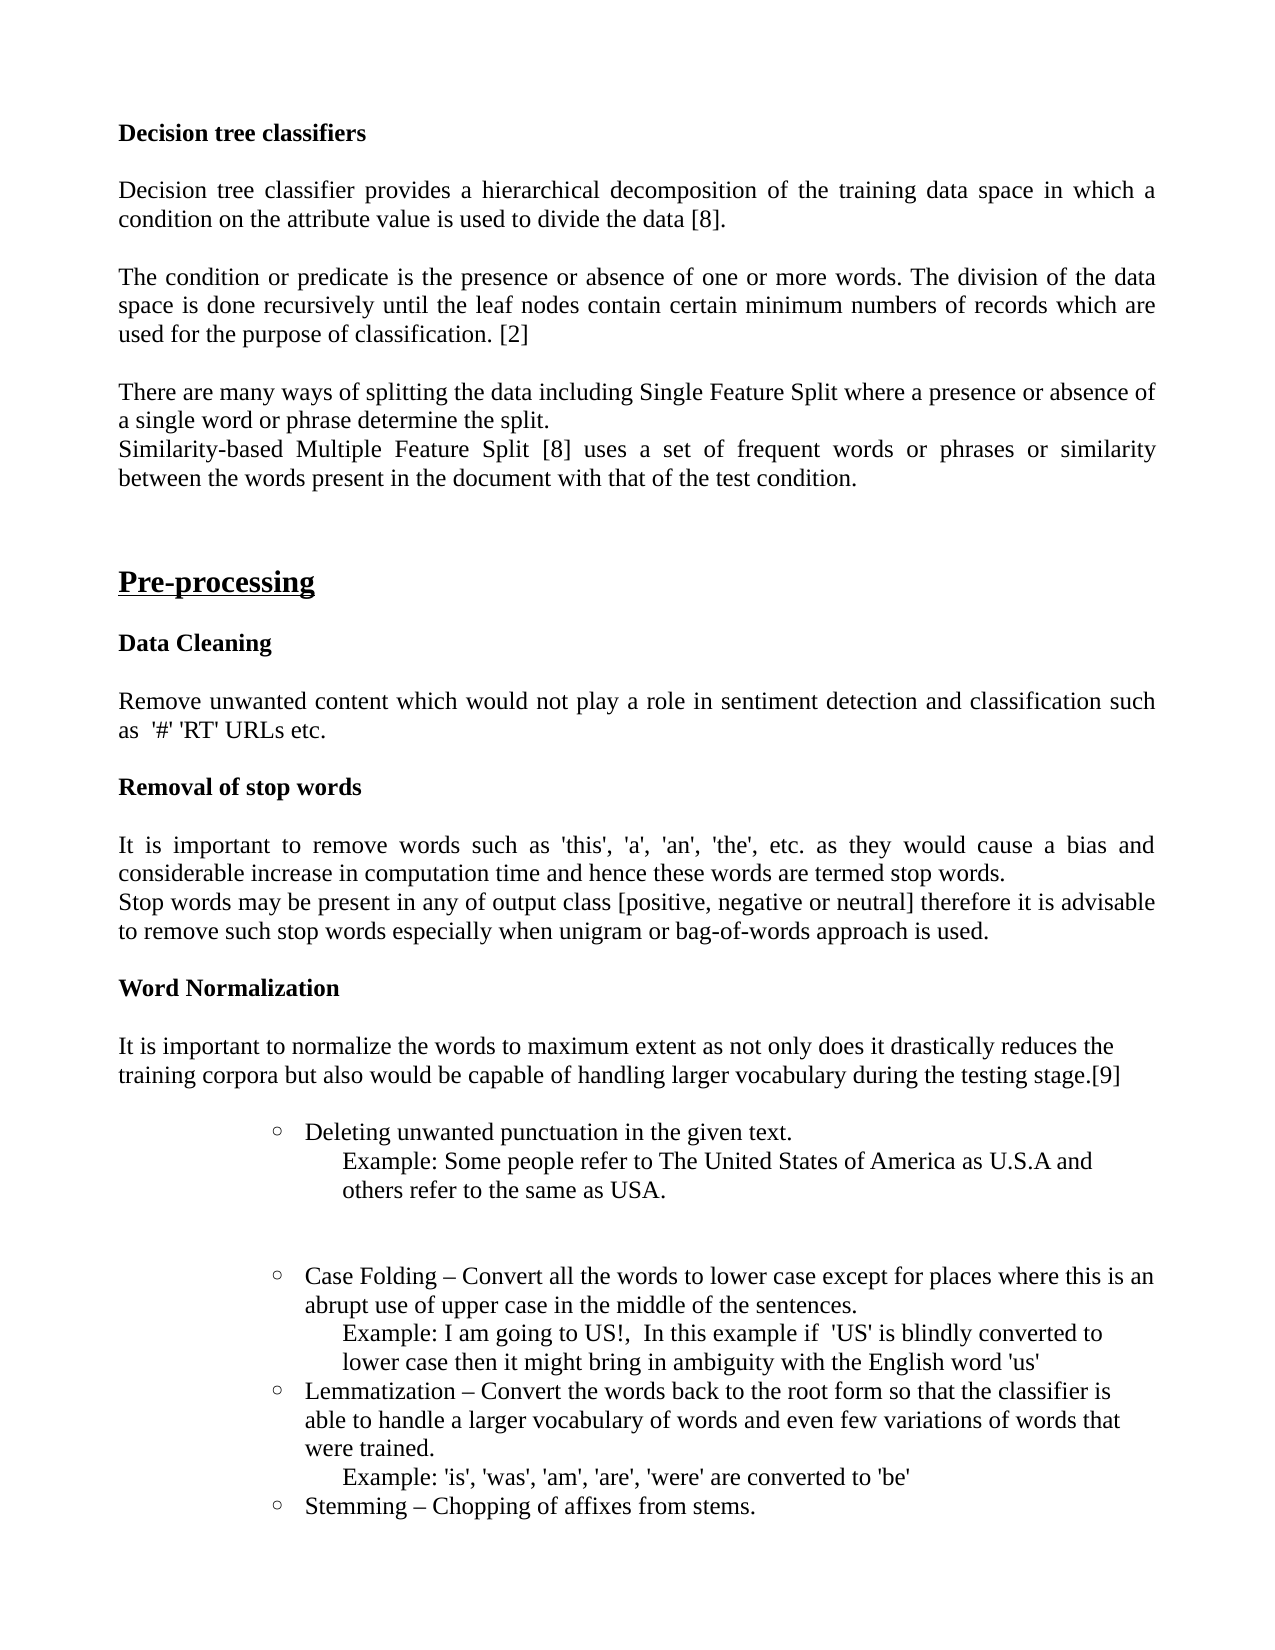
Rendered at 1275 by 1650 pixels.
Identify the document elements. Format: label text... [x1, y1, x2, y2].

text Removal of stop words [118, 772, 1157, 801]
list Example: 'is', 'was', 'am', 'are', 'were' are converted to 'be' [304, 1462, 1157, 1491]
list Example: Some people refer to The United States of America as U.S.A and others refer to the same as USA. [304, 1146, 1157, 1203]
text It is important to normalize the words to maximum extent as not only does it drastically reduces the training corpora but also would be capable of handling larger vocabulary during the testing stage.[9] [118, 1031, 1157, 1088]
text Data Cleaning [118, 628, 1157, 657]
text The condition or predicate is the presence or absence of one or more words. The division of the data space is done recursively until the leaf nodes contain certain minimum numbers of records which are used for the purpose of classification. [2] [118, 262, 1157, 348]
list Deleting unwanted punctuation in the given text. [267, 1117, 1157, 1146]
text Remove unwanted content which would not play a role in sentiment detection and classification such as '#' 'RT' URLs etc. [118, 686, 1157, 743]
text Pre-processing [118, 564, 1157, 600]
list Example: I am going to US!, In this example if 'US' is blindly converted to lower case then it might bring in ambiguity with the English word 'us' [304, 1318, 1157, 1376]
list Case Folding – Convert all the words to lower case except for places where this is an abrupt use of upper case in the middle of the sentences. [267, 1261, 1157, 1318]
text Decision tree classifier provides a hierarchical decomposition of the training data space in which a condition on the attribute value is used to divide the data [8]. [118, 176, 1157, 233]
text It is important to remove words such as 'this', 'a', 'an', 'the', etc. as they would cause a bias and considerable increase in computation time and hence these words are termed stop words. [118, 830, 1157, 887]
list Lemmatization – Convert the words back to the root form so that the classifier is able to handle a larger vocabulary of words and even few variations of words that were trained. [267, 1376, 1157, 1462]
text Decision tree classifiers [118, 118, 1157, 147]
list Stemming – Chopping of affixes from stems. [267, 1491, 1157, 1520]
text There are many ways of splitting the data including Single Feature Split where a presence or absence of a single word or phrase determine the split. [118, 377, 1157, 434]
text Stop words may be present in any of output class [positive, negative or neutral] therefore it is advisable to remove such stop words especially when unigram or bag-of-words approach is used. [118, 887, 1157, 945]
text Similarity-based Multiple Feature Split [8] uses a set of frequent words or phrases or similarity between the words present in the document with that of the test condition. [118, 434, 1157, 492]
text Word Normalization [118, 973, 1157, 1002]
